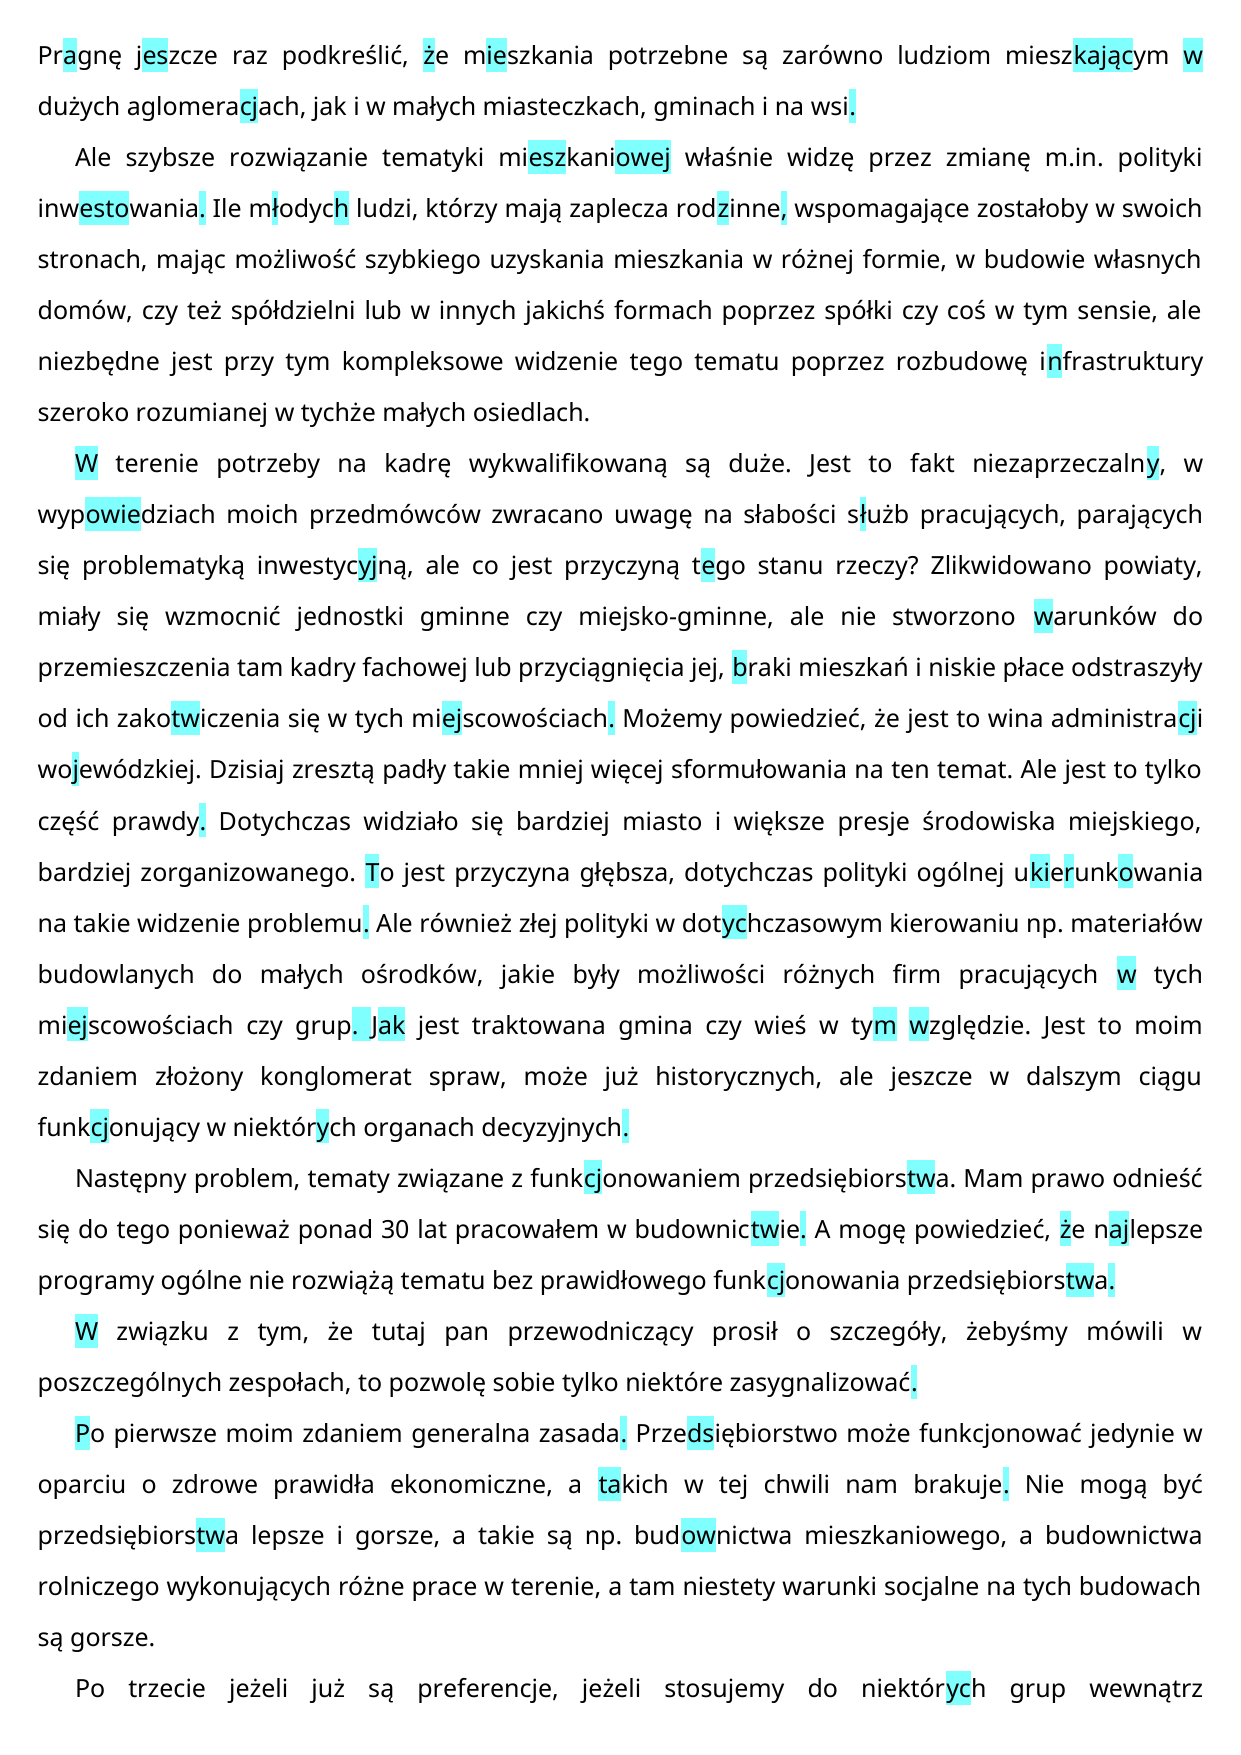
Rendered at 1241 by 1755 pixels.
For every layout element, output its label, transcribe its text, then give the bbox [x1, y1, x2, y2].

text W związku z tym, że tutaj pan przewodniczący prosił o szczegóły, żebyśmy mówili w poszczególnych zespołach, to pozwolę sobie tylko niektóre zasygnalizować. [37, 1313, 1203, 1399]
text Po trzecie jeżeli już są preferencje, jeżeli stosujemy do niektórych grup wewnątrz [37, 1671, 1203, 1705]
text Ale szybsze rozwiązanie tematyki mieszkaniowej właśnie widzę przez zmianę m.in. polityki inwestowania. Ile młodych ludzi, którzy mają zaplecza rodzinne, wspomagające zostałoby w swoich stronach, mając możliwość szybkiego uzyskania mieszkania w różnej formie, w budowie własnych domów, czy też spółdzielni lub w innych jakichś formach poprzez spółki czy coś w tym sensie, ale niezbędne jest przy tym kompleksowe widzenie tego tematu poprzez rozbudowę infrastruktury szeroko rozumianej w tychże małych osiedlach. [37, 139, 1203, 429]
text Następny problem, tematy związane z funkcjonowaniem przedsiębiorstwa. Mam prawo odnieść się do tego ponieważ ponad 30 lat pracowałem w budownictwie. A mogę powiedzieć, że najlepsze programy ogólne nie rozwiążą tematu bez prawidłowego funkcjonowania przedsiębiorstwa. [37, 1160, 1203, 1297]
text Po pierwsze moim zdaniem generalna zasada. Przedsiębiorstwo może funkcjonować jedynie w oparciu o zdrowe prawidła ekonomiczne, a takich w tej chwili nam brakuje. Nie mogą być przedsiębiorstwa lepsze i gorsze, a takie są np. budownictwa mieszkaniowego, a budownictwa rolniczego wykonujących różne prace w terenie, a tam niestety warunki socjalne na tych budowach są gorsze. [37, 1416, 1203, 1654]
text Pragnę jeszcze raz podkreślić, że mieszkania potrzebne są zarówno ludziom mieszkającym w dużych aglomeracjach, jak i w małych miasteczkach, gminach i na wsi. [37, 37, 1203, 123]
text W terenie potrzeby na kadrę wykwalifikowaną są duże. Jest to fakt niezaprzeczalny, w wypowiedziach moich przedmówców zwracano uwagę na słabości służb pracujących, parających się problematyką inwestycyjną, ale co jest przyczyną tego stanu rzeczy? Zlikwidowano powiaty, miały się wzmocnić jednostki gminne czy miejsko-gminne, ale nie stworzono warunków do przemieszczenia tam kadry fachowej lub przyciągnięcia jej, braki mieszkań i niskie płace odstraszyły od ich zakotwiczenia się w tych miejscowościach. Możemy powiedzieć, że jest to wina administracji wojewódzkiej. Dzisiaj zresztą padły takie mniej więcej sformułowania na ten temat. Ale jest to tylko część prawdy. Dotychczas widziało się bardziej miasto i większe presje środowiska miejskiego, bardziej zorganizowanego. To jest przyczyna głębsza, dotychczas polityki ogólnej ukierunkowania na takie widzenie problemu. Ale również złej polityki w dotychczasowym kierowaniu np. materiałów budowlanych do małych ośrodków, jakie były możliwości różnych firm pracujących w tych miejscowościach czy grup. Jak jest traktowana gmina czy wieś w tym względzie. Jest to moim zdaniem złożony konglomerat spraw, może już historycznych, ale jeszcze w dalszym ciągu funkcjonujący w niektórych organach decyzyjnych. [37, 446, 1203, 1143]
